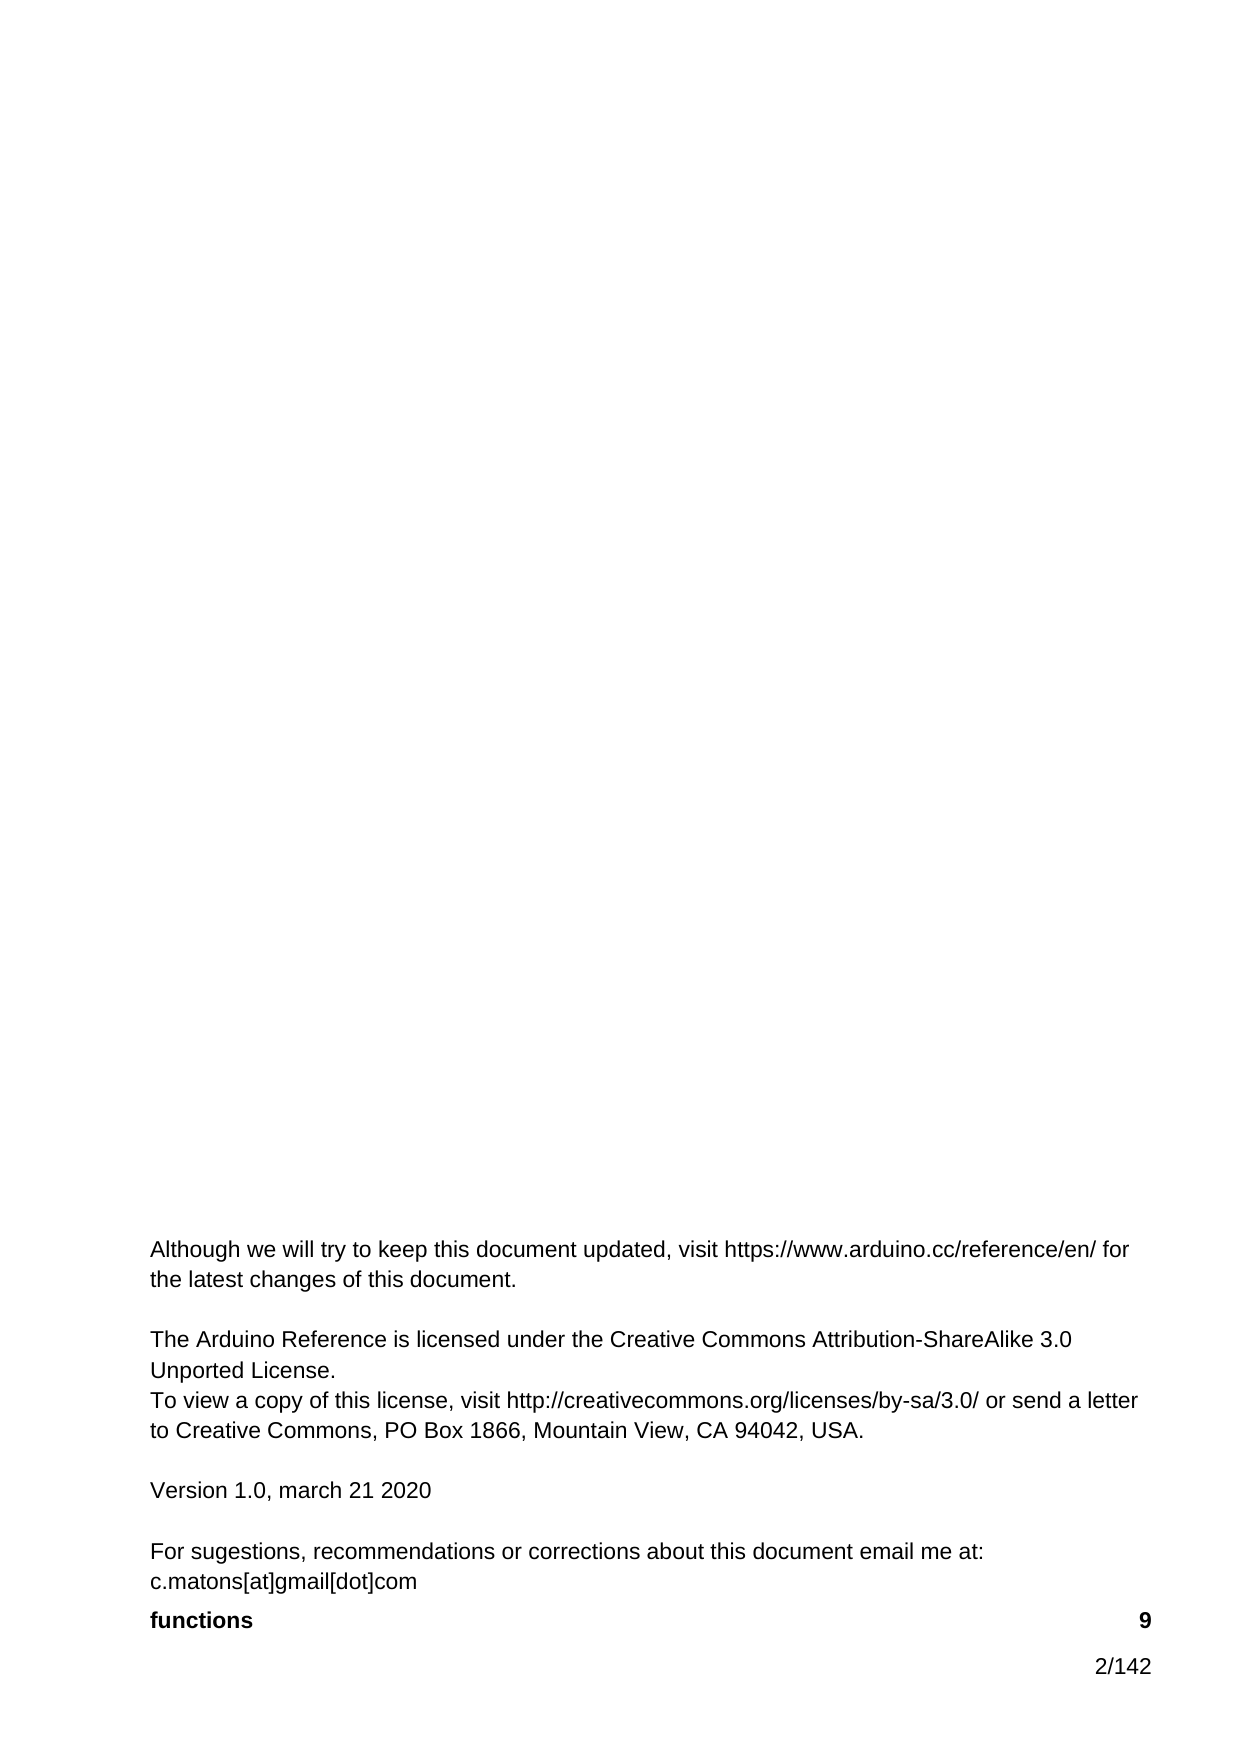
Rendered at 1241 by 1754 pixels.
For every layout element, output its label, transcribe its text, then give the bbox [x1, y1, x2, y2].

text To view a copy of this license, visit http://creativecommons.org/licenses/by-sa/3.0/ or send a letter to Creative Commons, PO Box 1866, Mountain View, CA 94042, USA. [150, 1387, 1152, 1443]
text Version 1.0, march 21 2020 [150, 1477, 1152, 1504]
text For sugestions, recommendations or corrections about this document email me at: [150, 1538, 1152, 1564]
text Although we will try to keep this document updated, visit https://www.arduino.cc/reference/en/ for the latest changes of this document. [150, 1236, 1152, 1292]
text c.matons[at]gmail[dot]com [150, 1568, 1152, 1594]
text functions 9 [150, 1607, 1152, 1633]
text The Arduino Reference is licensed under the Creative Commons Attribution-ShareAlike 3.0 Unported License. [150, 1326, 1152, 1383]
